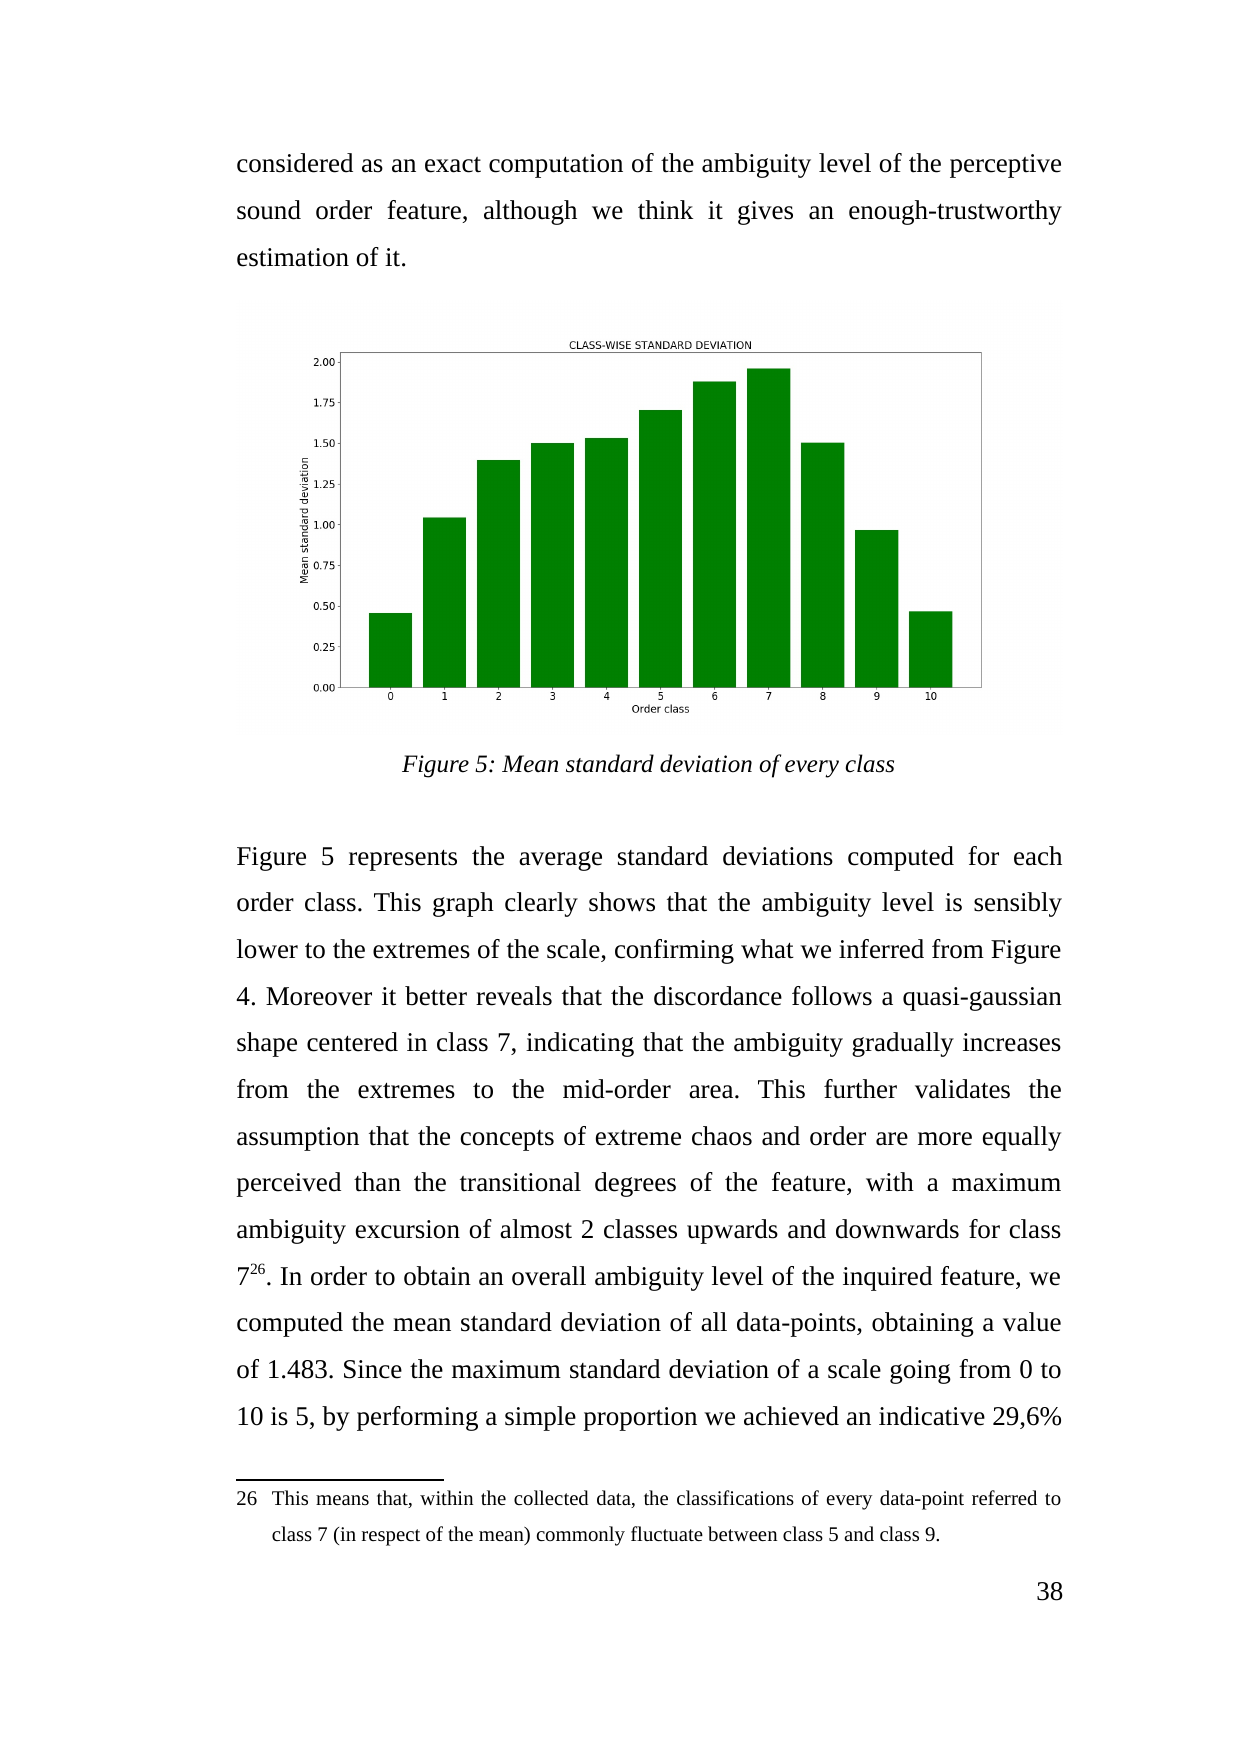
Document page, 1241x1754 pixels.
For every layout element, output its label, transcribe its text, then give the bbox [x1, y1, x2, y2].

text Figure 5: Mean standard deviation of every class [236, 735, 1063, 778]
picture [236, 300, 1063, 735]
text This means that, within the collected data, the classifications of every data-point referred to class 7 (in respect of the mean) commonly fluctuate between class 5 and class 9. [236, 1486, 1063, 1546]
text Figure 5 represents the average standard deviations computed for each order class. This graph clearly shows that the ambiguity level is sensibly lower to the extremes of the scale, confirming what we inferred from Figure 4. Moreover it better reveals that the discordance follows a quasi-gaussian shape centered in class 7, indicating that the ambiguity gradually increases from the extremes to the mid-order area. This further validates the assumption that the concepts of extreme chaos and order are more equally perceived than the transitional degrees of the feature, with a maximum ambiguity excursion of almost 2 classes upwards and downwards for class 7. In order to obtain an overall ambiguity level of the inquired feature, we computed the mean standard deviation of all data-points, obtaining a value of 1.483. Since the maximum standard deviation of a scale going from 0 to 10 is 5, by performing a simple proportion we achieved an indicative 29,6% [236, 840, 1063, 1431]
text considered as an exact computation of the ambiguity level of the perceptive sound order feature, although we think it gives an enough-trustworthy estimation of it. [236, 148, 1063, 272]
